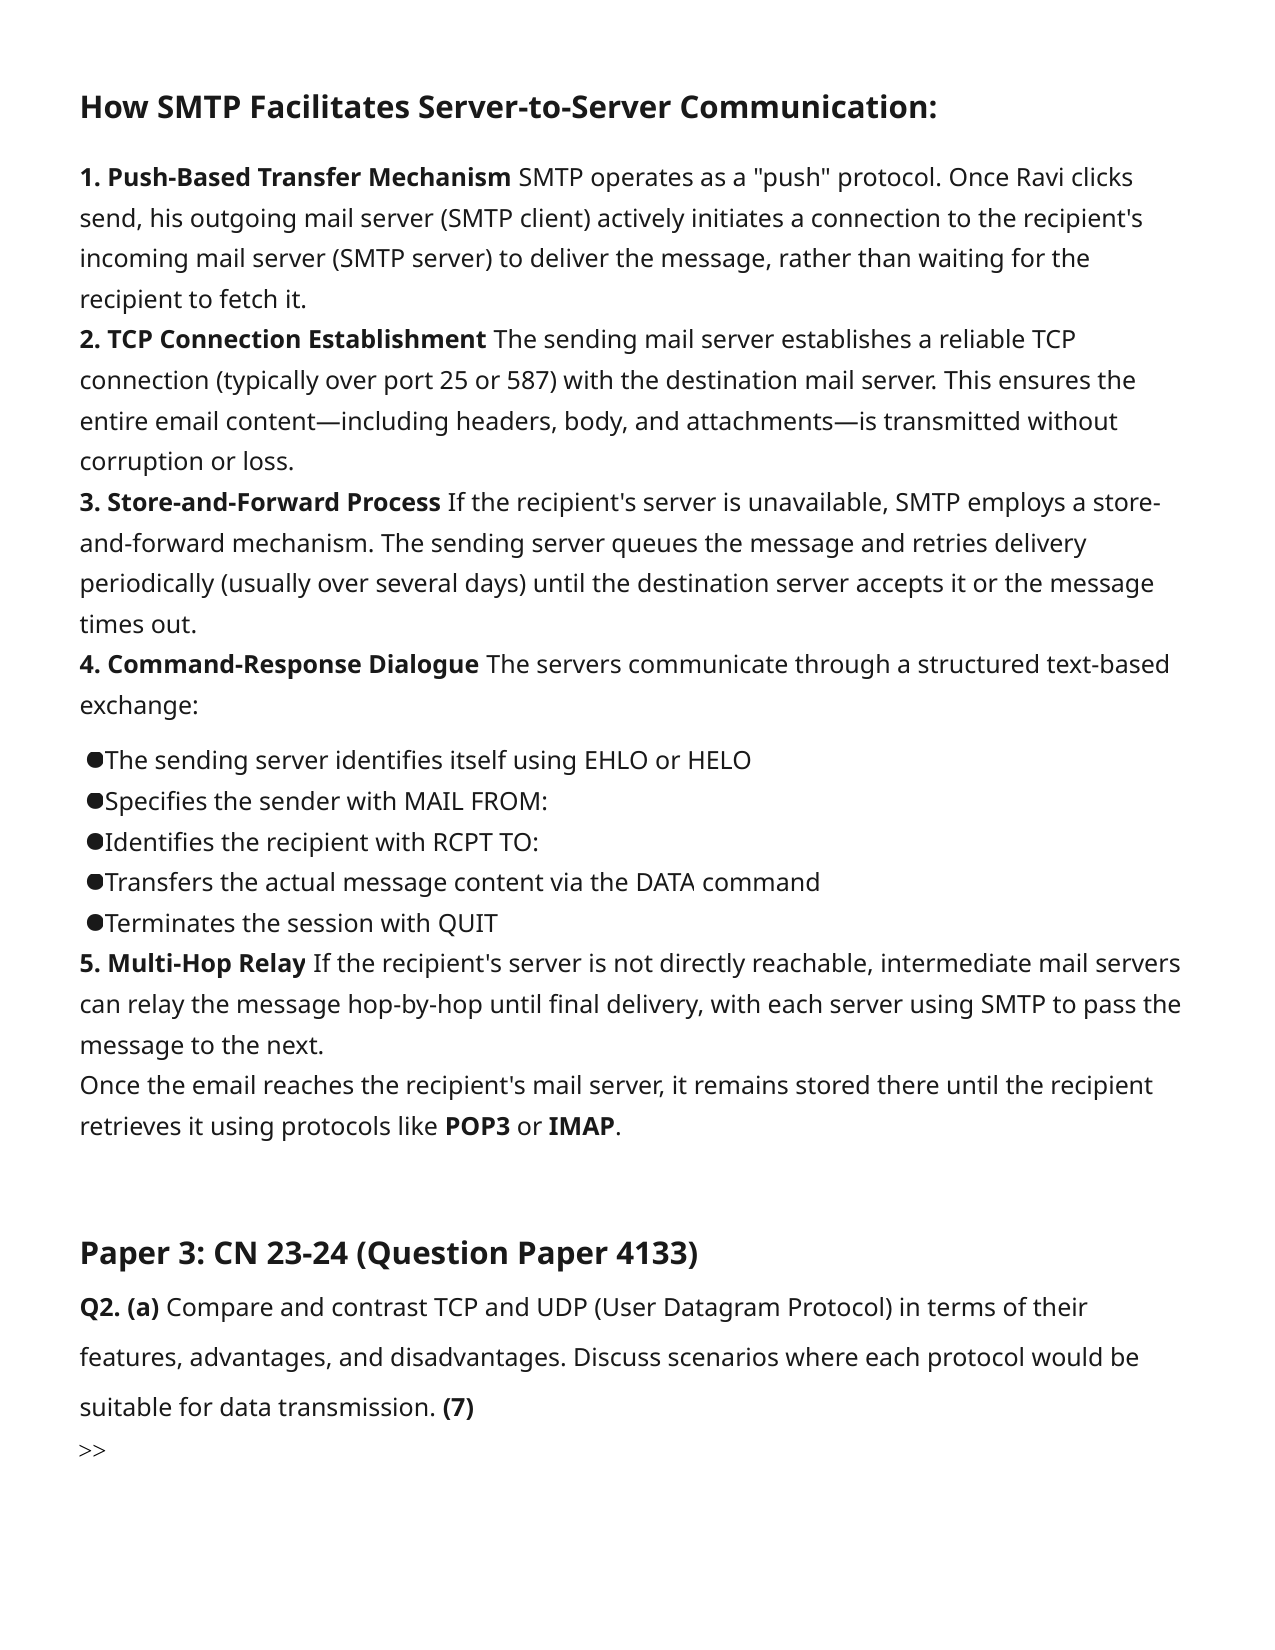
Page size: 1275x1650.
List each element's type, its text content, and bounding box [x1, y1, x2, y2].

text 3. Store-and-Forward Process If the recipient's server is unavailable, SMTP employs a store-and-forward mechanism. The sending server queues the message and retries delivery periodically (usually over several days) until the destination server accepts it or the message times out. [78, 478, 1197, 641]
subtitle How SMTP Facilitates Server-to-Server Communication: [78, 78, 1197, 128]
list The sending server identifies itself using EHLO or HELO [84, 736, 1191, 777]
list Terminates the session with QUIT [84, 899, 1191, 939]
text Once the email reaches the recipient's mail server, it remains stored there until the recipient retrieves it using protocols like POP3 or IMAP. [78, 1061, 1197, 1143]
text 5. Multi-Hop Relay If the recipient's server is not directly reachable, intermediate mail servers can relay the message hop-by-hop until final delivery, with each server using SMTP to pass the message to the next. [78, 939, 1197, 1061]
text 1. Push-Based Transfer Mechanism SMTP operates as a "push" protocol. Once Ravi clicks send, his outgoing mail server (SMTP client) actively initiates a connection to the recipient's incoming mail server (SMTP server) to deliver the message, rather than waiting for the recipient to fetch it. [78, 153, 1197, 316]
list Identifies the recipient with RCPT TO: [84, 818, 1191, 858]
text 4. Command-Response Dialogue The servers communicate through a structured text-based exchange: [78, 641, 1197, 722]
list Specifies the sender with MAIL FROM: [84, 777, 1191, 818]
subtitle Paper 3: CN 23-24 (Question Paper 4133) [78, 1224, 1197, 1274]
list Transfers the actual message content via the DATA command [84, 858, 1191, 899]
text >> [78, 1424, 1197, 1464]
text 2. TCP Connection Establishment The sending mail server establishes a reliable TCP connection (typically over port 25 or 587) with the destination mail server. This ensures the entire email content—including headers, body, and attachments—is transmitted without corruption or loss. [78, 316, 1197, 478]
subtitle Q2. (a) Compare and contrast TCP and UDP (User Datagram Protocol) in terms of their features, advantages, and disadvantages. Discuss scenarios where each protocol would be suitable for data transmission. (7) [78, 1274, 1197, 1424]
